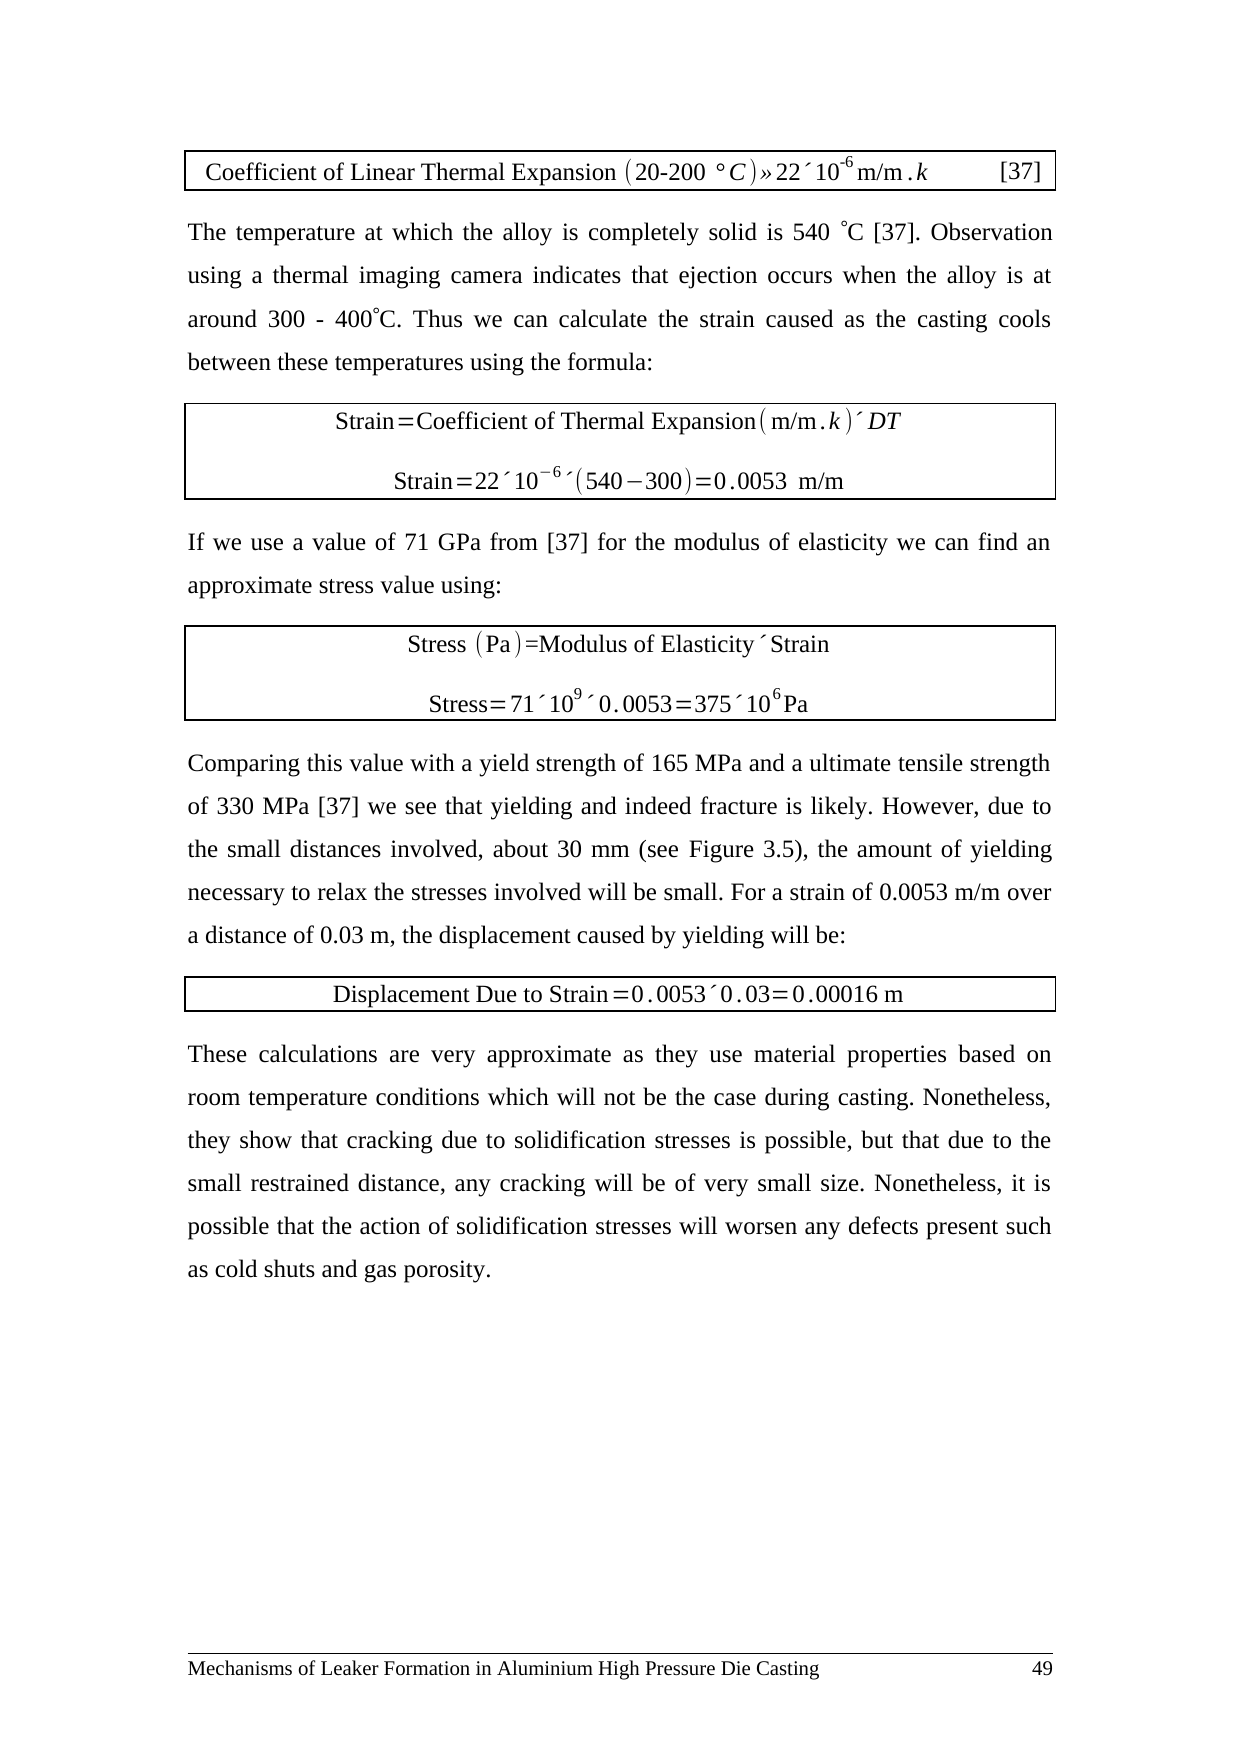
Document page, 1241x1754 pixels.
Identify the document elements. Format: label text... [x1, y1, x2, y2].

text Comparing this value with a yield strength of 165 MPa and a ultimate tensile strength of 330 MPa [37] we see that yielding and indeed fracture is likely. However, due to the small distances involved, about 30 mm (see Figure 3 .5), the amount of yielding necessary to relax the stresses involved will be small. For a strain of 0.0053 m/m over a distance of 0.03 m, the displacement caused by yielding will be: [187, 748, 1053, 949]
text If we use a value of 71 GPa from [37] for the modulus of elasticity we can find an approximate stress value using: [187, 527, 1053, 598]
text The temperature at which the alloy is completely solid is 540 °C [37]. Observation using a thermal imaging camera indicates that ejection occurs when the alloy is at around 300 - 400°C. Thus we can calculate the strain caused as the casting cools between these temperatures using the formula: [187, 217, 1053, 376]
text These calculations are very approximate as they use material properties based on room temperature conditions which will not be the case during casting. Nonetheless, they show that cracking due to solidification stresses is possible, but that due to the small restrained distance, any cracking will be of very small size. Nonetheless, it is possible that the action of solidification stresses will worsen any defects present such as cold shuts and gas porosity. [187, 1039, 1053, 1283]
text [37] [186, 152, 1055, 189]
